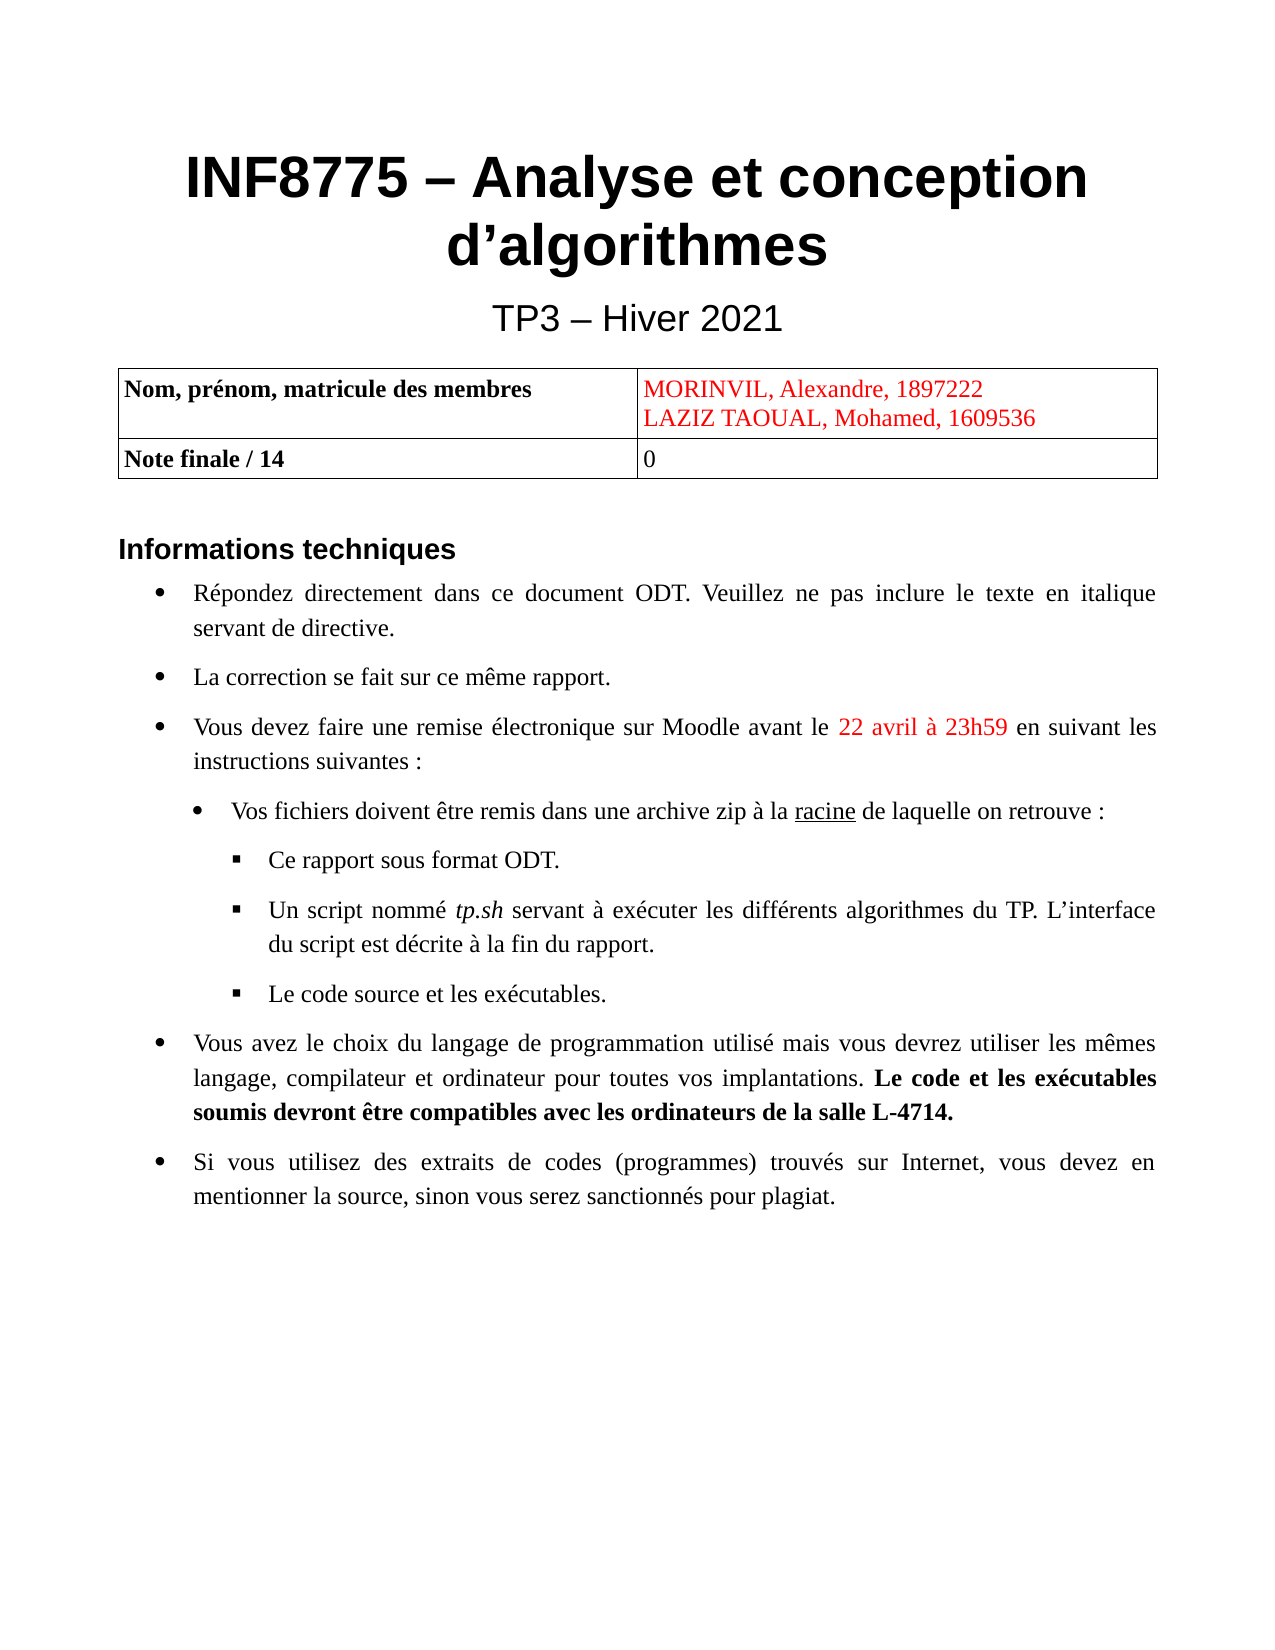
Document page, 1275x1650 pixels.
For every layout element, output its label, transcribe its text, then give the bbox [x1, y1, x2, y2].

list Si vous utilisez des extraits de codes (programmes) trouvés sur Internet, vous devez en mentionner la source, sinon vous serez sanctionnés pour plagiat. [156, 1147, 1157, 1210]
list Ce rapport sous format ODT. [231, 845, 1157, 874]
text INF8775 – Analyse et conception d’algorithmes [118, 143, 1157, 277]
table_cell 0 [638, 439, 1157, 478]
list La correction se fait sur ce même rapport. [156, 662, 1157, 691]
list Vos fichiers doivent être remis dans une archive zip à la racine de laquelle on retrouve : [193, 796, 1157, 824]
list Le code source et les exécutables. [231, 979, 1157, 1007]
list Un script nommé tp.sh servant à exécuter les différents algorithmes du TP. L’interface du script est décrite à la fin du rapport. [231, 895, 1157, 958]
text TP3 – Hiver 2021 [118, 296, 1157, 339]
list Vous avez le choix du langage de programmation utilisé mais vous devrez utiliser les mêmes langage, compilateur et ordinateur pour toutes vos implantations. Le code et les exécutables soumis devront être compatibles avec les ordinateurs de la salle L-4714. [156, 1028, 1157, 1126]
list Vous devez faire une remise électronique sur Moodle avant le 22 avril à 23h59 en suivant les instructions suivantes : [156, 712, 1157, 775]
subtitle Informations techniques [118, 532, 1157, 566]
table_cell Note finale / 14 [119, 439, 637, 478]
table_header MORINVIL, Alexandre, 1897222 LAZIZ TAOUAL, Mohamed, 1609536 [638, 369, 1157, 437]
list Répondez directement dans ce document ODT. Veuillez ne pas inclure le texte en italique servant de directive. [156, 578, 1157, 642]
table_header Nom, prénom, matricule des membres [119, 369, 637, 437]
